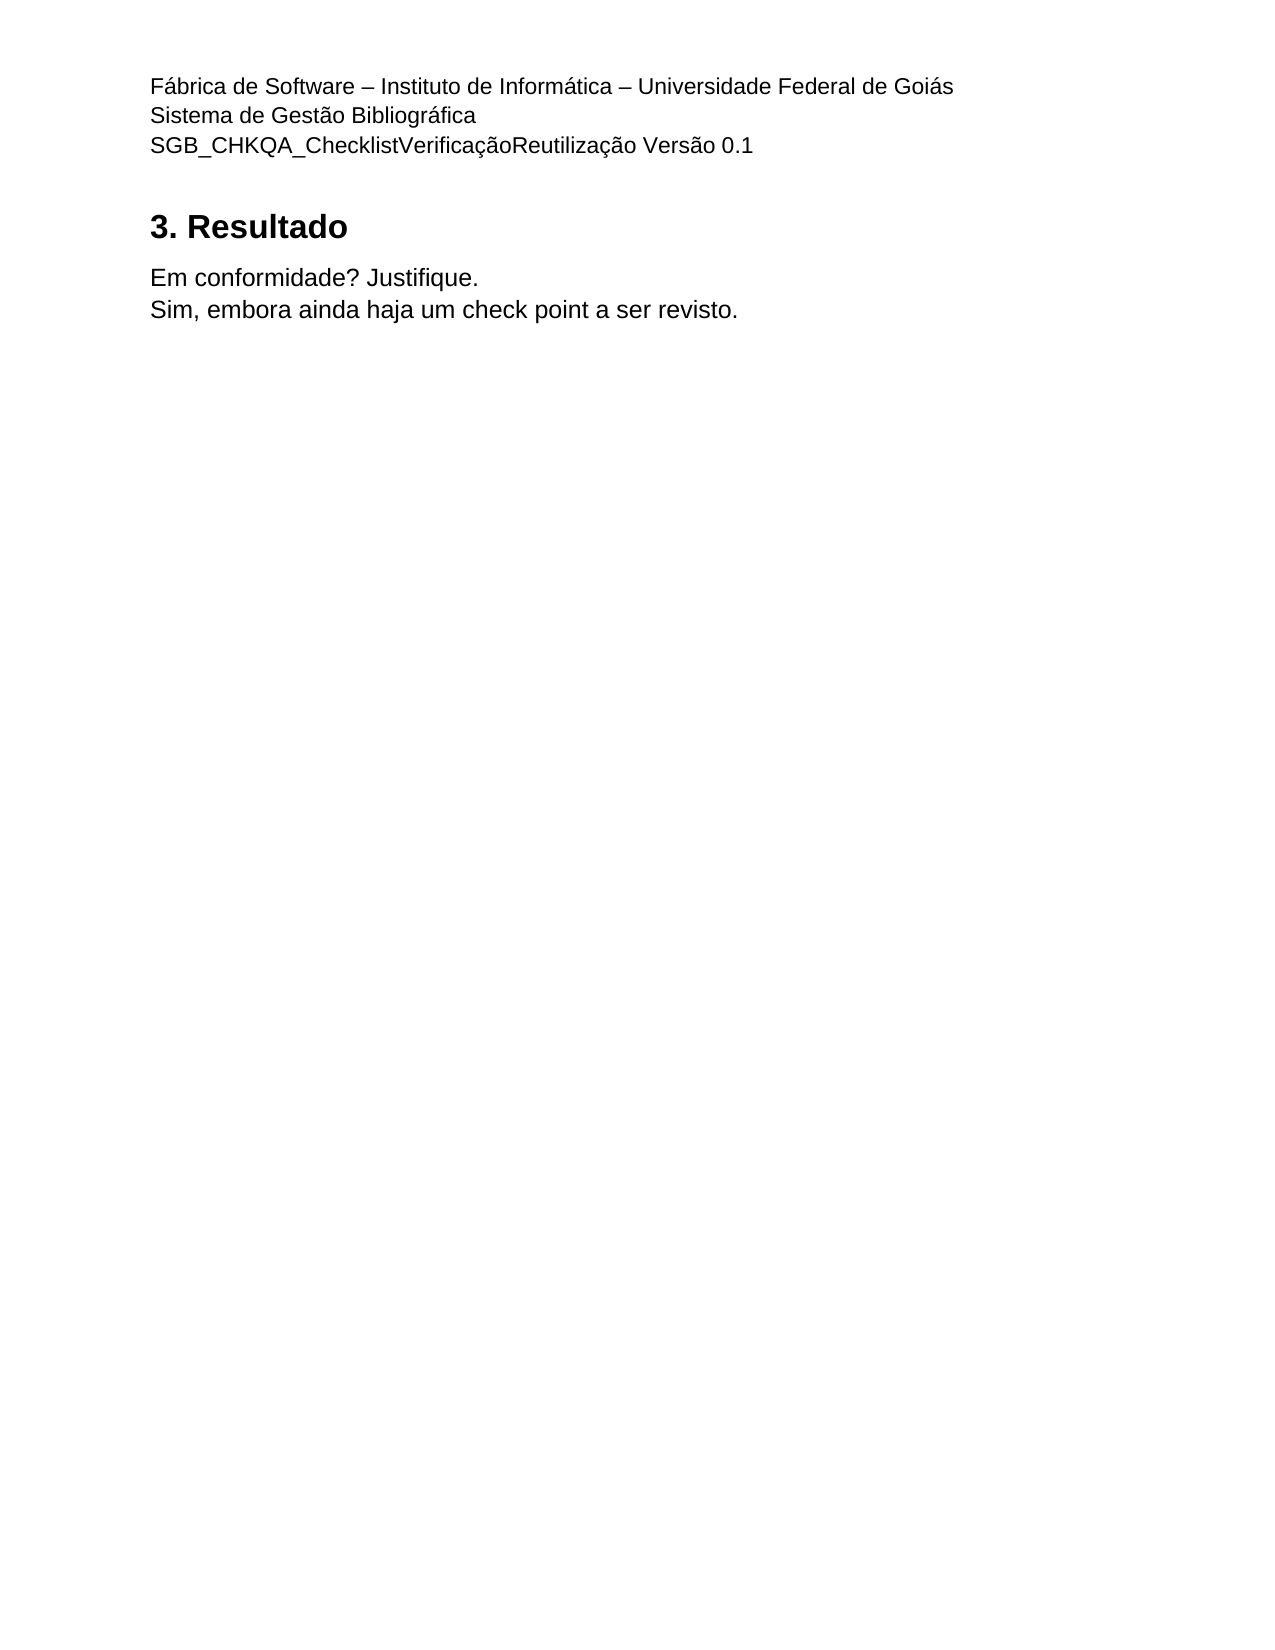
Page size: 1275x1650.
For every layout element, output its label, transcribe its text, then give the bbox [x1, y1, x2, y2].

text Em conformidade? Justifique. [150, 263, 1125, 291]
subtitle 3. Resultado [150, 208, 1125, 245]
text Sim, embora ainda haja um check point a ser revisto. [150, 296, 1125, 323]
